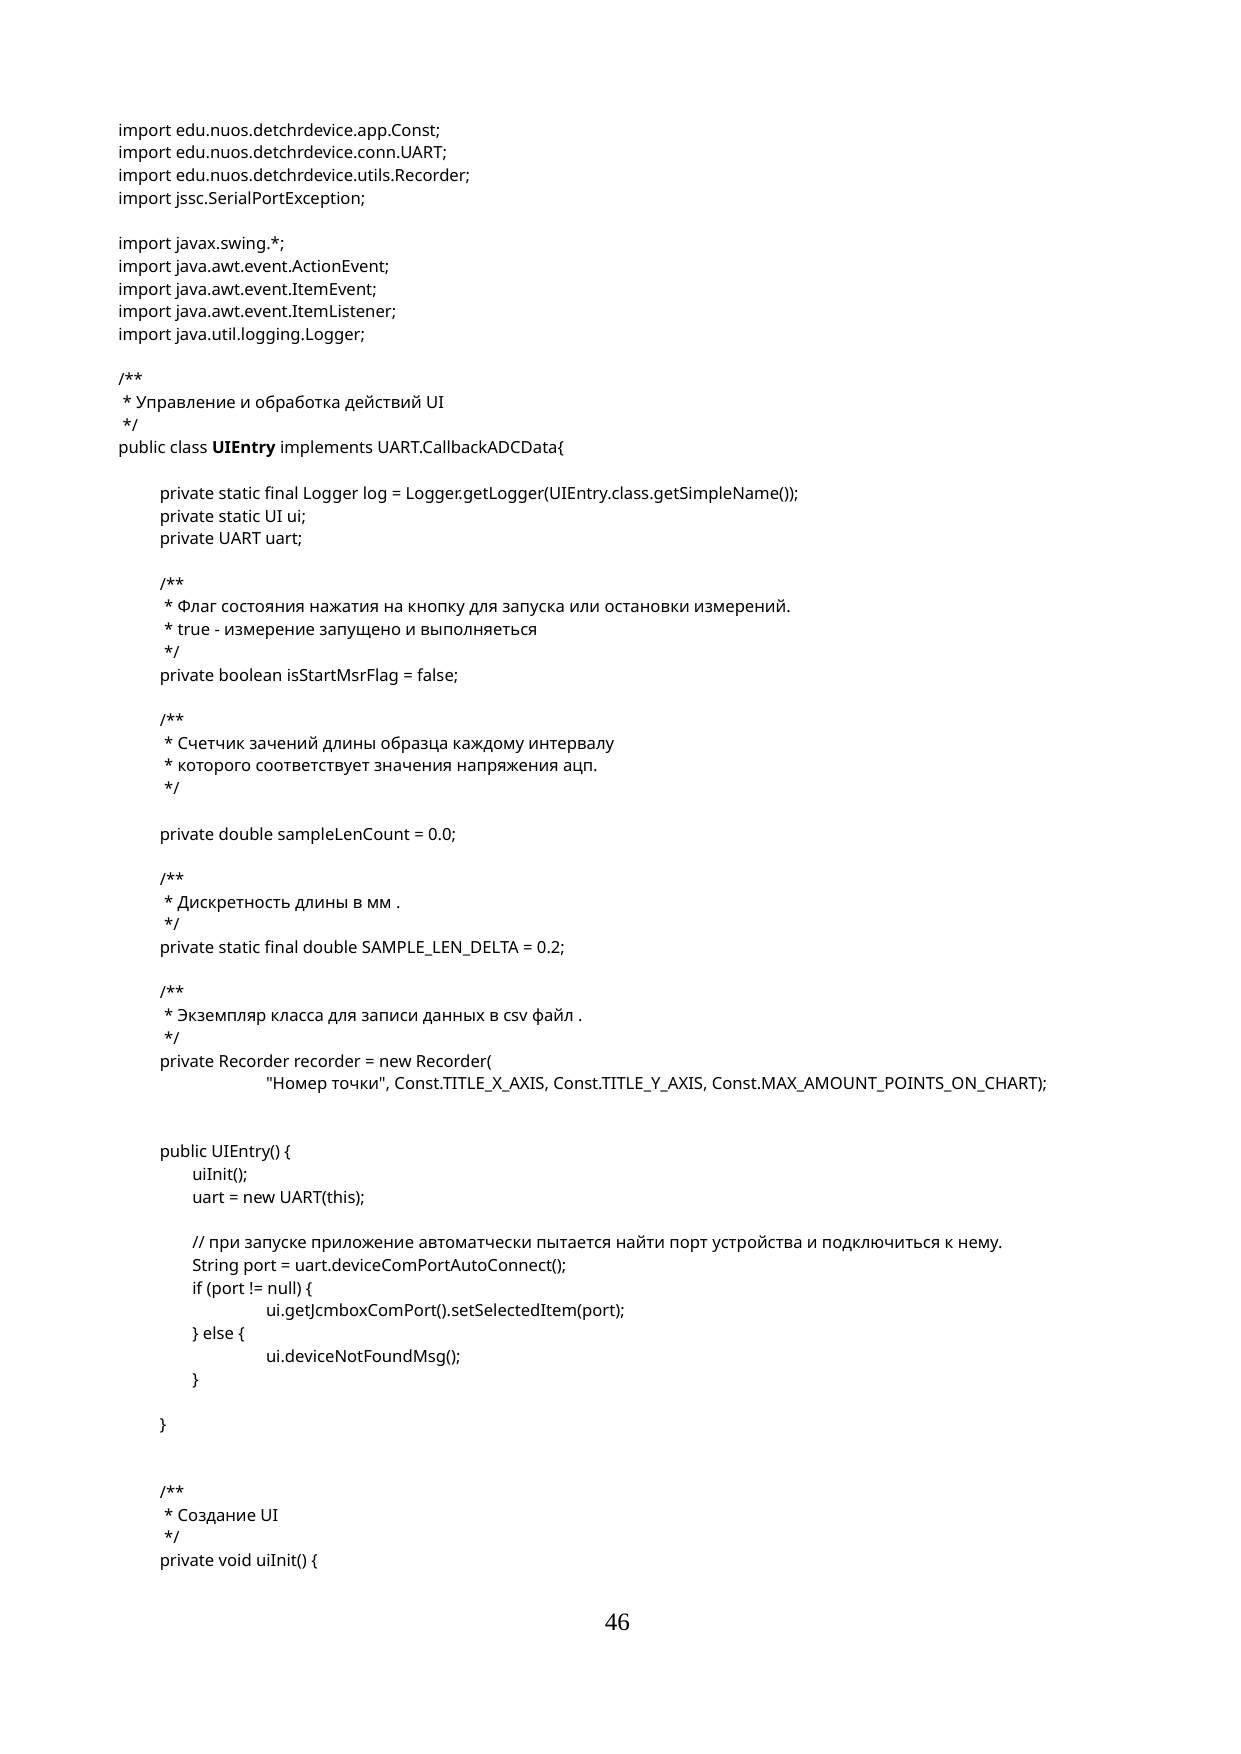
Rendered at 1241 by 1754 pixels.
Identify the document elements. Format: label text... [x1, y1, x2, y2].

text import edu.nuos.detchrdevice.app.Const; [118, 118, 1122, 141]
text // при запуске приложение автоматчески пытается найти порт устройства и подключиться к нему. [118, 1231, 1122, 1253]
text * Управление и обработка действий UI [118, 391, 1122, 413]
text * Экземпляр класса для записи данных в csv файл . [118, 1004, 1122, 1026]
text * Счетчик зачений длины образца каждому интервалу [118, 731, 1122, 754]
text */ [118, 777, 1122, 799]
text private double sampleLenCount = 0.0; [118, 822, 1122, 845]
text * true - измерение запущено и выполняеться [118, 618, 1122, 640]
text /** [118, 368, 1122, 391]
text } [118, 1412, 1122, 1435]
text import java.awt.event.ItemListener; [118, 300, 1122, 322]
text String port = uart.deviceComPortAutoConnect(); [118, 1253, 1122, 1276]
text /** [118, 867, 1122, 890]
text */ [118, 640, 1122, 663]
text private static final double SAMPLE_LEN_DELTA = 0.2; [118, 936, 1122, 958]
text */ [118, 1526, 1122, 1549]
text uiInit(); [118, 1163, 1122, 1185]
text import edu.nuos.detchrdevice.utils.Recorder; [118, 163, 1122, 186]
text import java.awt.event.ItemEvent; [118, 277, 1122, 300]
text /** [118, 1481, 1122, 1503]
text */ [118, 1026, 1122, 1049]
text /** [118, 981, 1122, 1004]
text /** [118, 572, 1122, 595]
text private UART uart; [118, 527, 1122, 549]
text import java.util.logging.Logger; [118, 322, 1122, 345]
text private boolean isStartMsrFlag = false; [118, 663, 1122, 686]
text /** [118, 708, 1122, 731]
text import edu.nuos.detchrdevice.conn.UART; [118, 141, 1122, 163]
text private static final Logger log = Logger.getLogger(UIEntry.class.getSimpleName()); [118, 481, 1122, 504]
text } else { [118, 1322, 1122, 1344]
text if (port != null) { [118, 1276, 1122, 1299]
text * Создание UI [118, 1503, 1122, 1526]
text ui.deviceNotFoundMsg(); [118, 1344, 1122, 1367]
text * которого соответствует значения напряжения ацп. [118, 754, 1122, 777]
text } [118, 1367, 1122, 1390]
text */ [118, 913, 1122, 936]
text public class UIEntry implements UART.CallbackADCData{ [118, 436, 1122, 459]
text private static UI ui; [118, 504, 1122, 527]
text * Флаг состояния нажатия на кнопку для запуска или остановки измерений. [118, 595, 1122, 618]
text private void uiInit() { [118, 1549, 1122, 1571]
text "Номер точки", Const.TITLE_X_AXIS, Const.TITLE_Y_AXIS, Const.MAX_AMOUNT_POINTS_ON_CHART); [118, 1072, 1122, 1094]
text uart = new UART(this); [118, 1185, 1122, 1208]
text ui.getJcmboxComPort().setSelectedItem(port); [118, 1299, 1122, 1322]
text */ [118, 413, 1122, 436]
text import jssc.SerialPortException; [118, 186, 1122, 209]
text public UIEntry() { [118, 1140, 1122, 1163]
text import java.awt.event.ActionEvent; [118, 254, 1122, 277]
text import javax.swing.*; [118, 232, 1122, 254]
text * Дискретность длины в мм . [118, 890, 1122, 913]
text private Recorder recorder = new Recorder( [118, 1049, 1122, 1072]
